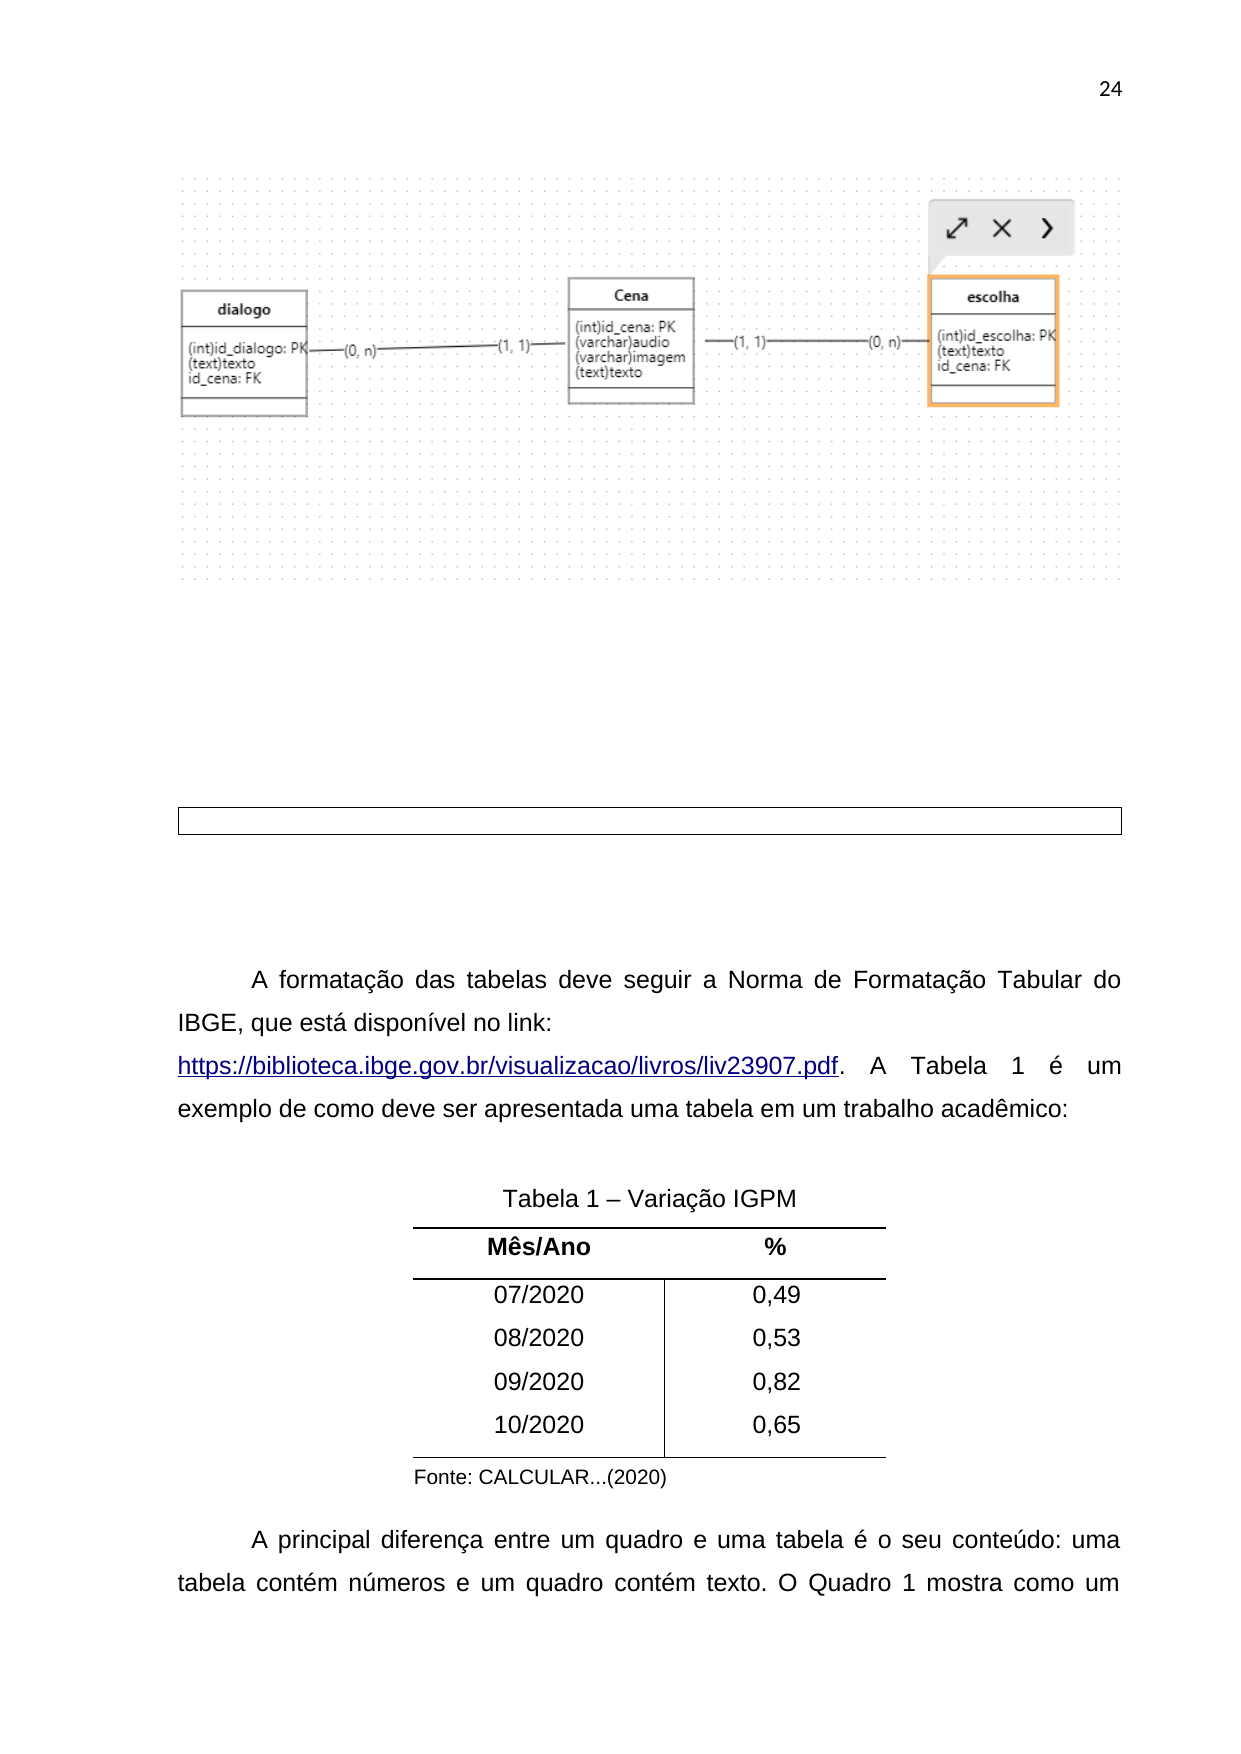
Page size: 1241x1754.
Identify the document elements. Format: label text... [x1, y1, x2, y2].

text Tabela 1 ‒ Variação IGPM [177, 1184, 1122, 1213]
table_cell 09/2020 [413, 1367, 664, 1410]
text Fonte: CALCULAR...(2020) [177, 1465, 1122, 1489]
text A formatação das tabelas deve seguir a Norma de Formatação Tabular do IBGE, que está disponível no link: [177, 965, 1122, 1037]
table_cell 07/2020 [413, 1280, 664, 1323]
table_cell 08/2020 [413, 1323, 664, 1367]
picture [177, 177, 1122, 580]
text https://biblioteca.ibge.gov.br/visualizacao/livros/liv23907.pdf. A Tabela 1 é um exemplo de como deve ser apresentada uma tabela em um trabalho acadêmico: [177, 1051, 1122, 1123]
table_cell 0,53 [665, 1323, 886, 1367]
table_header [179, 808, 1121, 834]
text A principal diferença entre um quadro e uma tabela é o seu conteúdo: uma tabela contém números e um quadro contém texto. O Quadro 1 mostra como um [177, 1525, 1122, 1597]
table_cell 10/2020 [413, 1410, 664, 1457]
table_cell 0,65 [665, 1410, 886, 1457]
table_header % [664, 1229, 886, 1278]
table_cell 0,49 [665, 1280, 886, 1323]
table_header Mês/Ano [413, 1229, 664, 1278]
table_cell 0,82 [665, 1367, 886, 1410]
